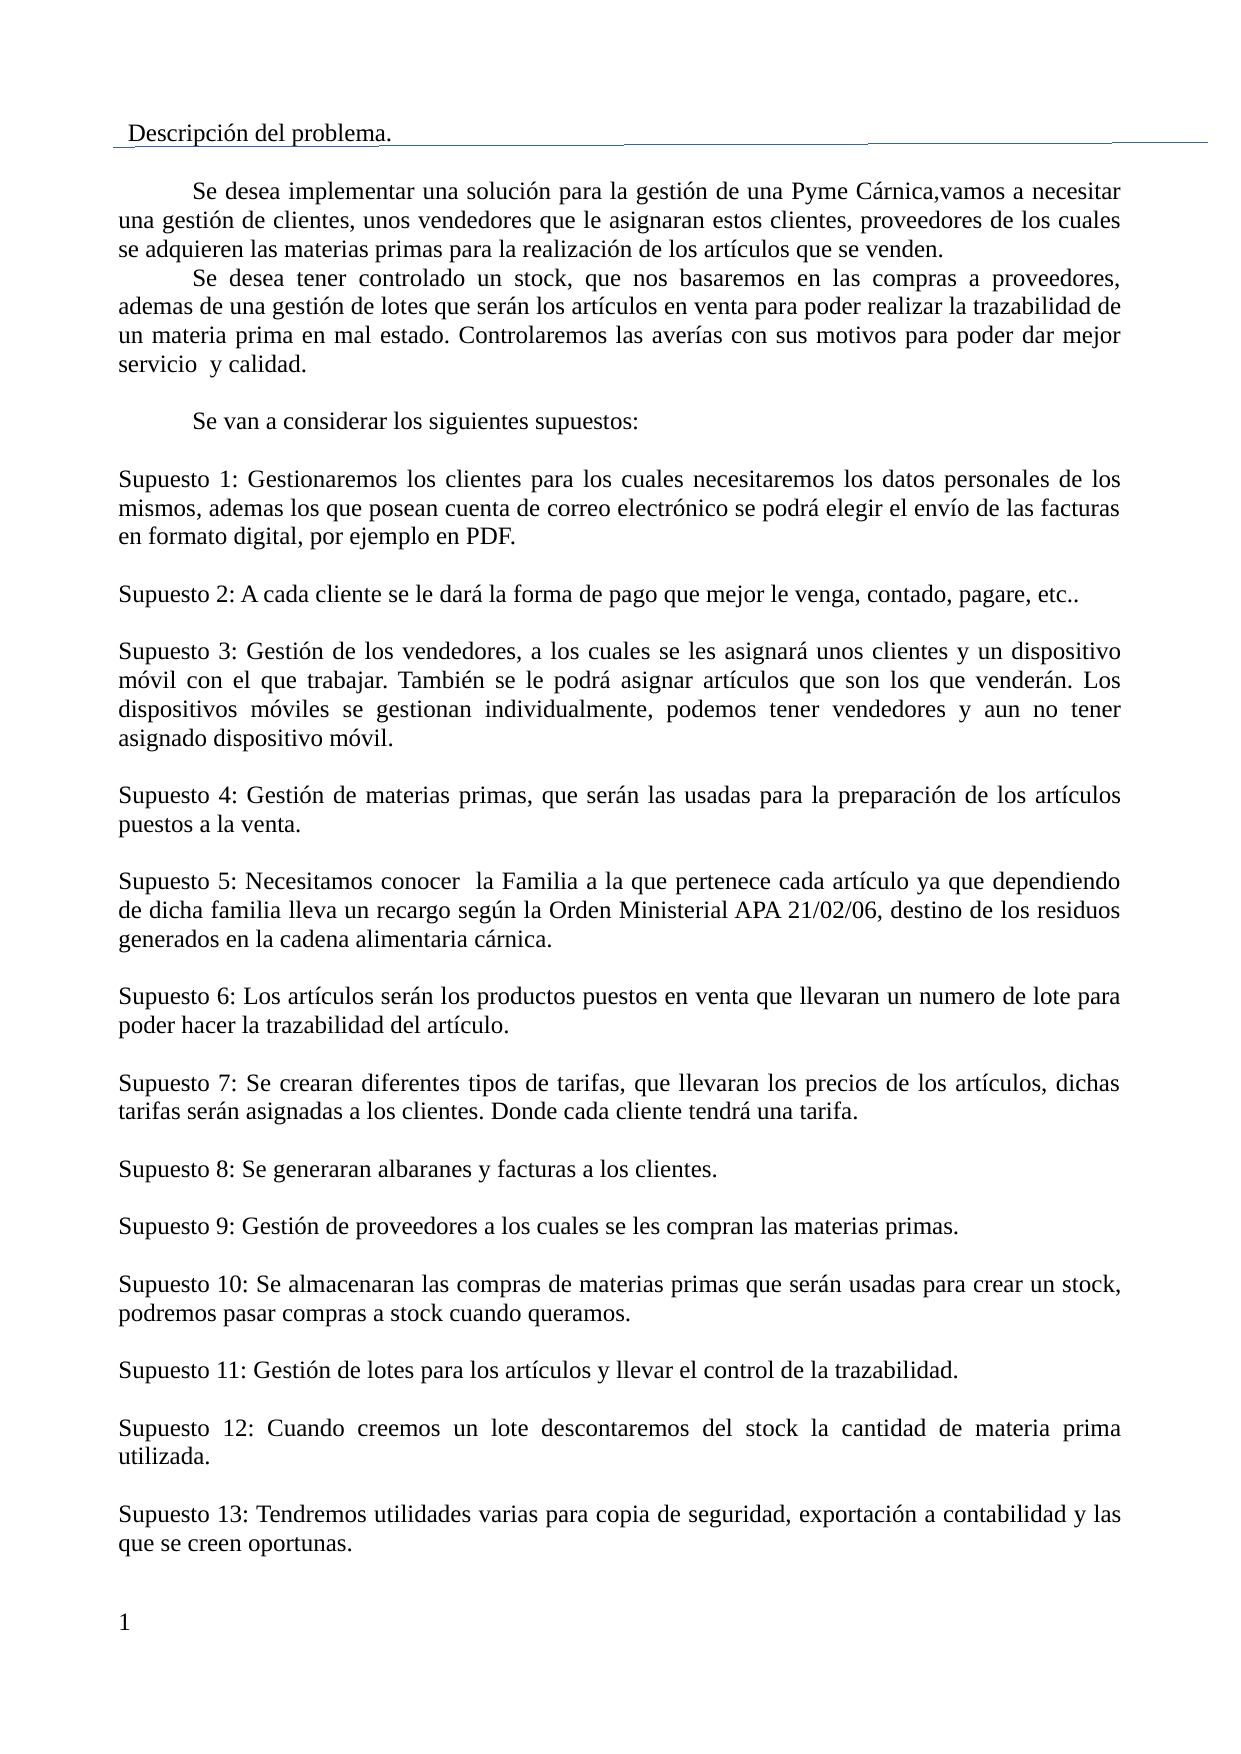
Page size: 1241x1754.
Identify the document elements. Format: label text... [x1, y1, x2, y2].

text Se desea tener controlado un stock, que nos basaremos en las compras a proveedores, ademas de una gestión de lotes que serán los artículos en venta para poder realizar la trazabilidad de un materia prima en mal estado. Controlaremos las averías con sus motivos para poder dar mejor servicio y calidad. [118, 263, 1122, 378]
text Supuesto 7: Se crearan diferentes tipos de tarifas, que llevaran los precios de los artículos, dichas tarifas serán asignadas a los clientes. Donde cada cliente tendrá una tarifa. [118, 1068, 1122, 1125]
text Se desea implementar una solución para la gestión de una Pyme Cárnica,vamos a necesitar una gestión de clientes, unos vendedores que le asignaran estos clientes, proveedores de los cuales se adquieren las materias primas para la realización de los artículos que se venden. [118, 176, 1122, 263]
text Supuesto 5: Necesitamos conocer la Familia a la que pertenece cada artículo ya que dependiendo de dicha familia lleva un recargo según la Orden Ministerial APA 21/02/06, destino de los residuos generados en la cadena alimentaria cárnica. [118, 866, 1122, 953]
text Supuesto 4: Gestión de materias primas, que serán las usadas para la preparación de los artículos puestos a la venta. [118, 780, 1122, 838]
text Se van a considerar los siguientes supuestos: [118, 406, 1122, 435]
text Supuesto 2: A cada cliente se le dará la forma de pago que mejor le venga, contado, pagare, etc.. [118, 579, 1122, 608]
text Supuesto 12: Cuando creemos un lote descontaremos del stock la cantidad de materia prima utilizada. [118, 1413, 1122, 1470]
text Supuesto 13: Tendremos utilidades varias para copia de seguridad, exportación a contabilidad y las que se creen oportunas. [118, 1499, 1122, 1556]
text Supuesto 1: Gestionaremos los clientes para los cuales necesitaremos los datos personales de los mismos, ademas los que posean cuenta de correo electrónico se podrá elegir el envío de las facturas en formato digital, por ejemplo en PDF. [118, 464, 1122, 550]
text Supuesto 11: Gestión de lotes para los artículos y llevar el control de la trazabilidad. [118, 1355, 1122, 1384]
text Supuesto 8: Se generaran albaranes y facturas a los clientes. [118, 1154, 1122, 1183]
text Supuesto 9: Gestión de proveedores a los cuales se les compran las materias primas. [118, 1211, 1122, 1240]
text Supuesto 6: Los artículos serán los productos puestos en venta que llevaran un numero de lote para poder hacer la trazabilidad del artículo. [118, 981, 1122, 1039]
text Supuesto 10: Se almacenaran las compras de materias primas que serán usadas para crear un stock, podremos pasar compras a stock cuando queramos. [118, 1269, 1122, 1326]
text Supuesto 3: Gestión de los vendedores, a los cuales se les asignará unos clientes y un dispositivo móvil con el que trabajar. También se le podrá asignar artículos que son los que venderán. Los dispositivos móviles se gestionan individualmente, podemos tener vendedores y aun no tener asignado dispositivo móvil. [118, 636, 1122, 751]
